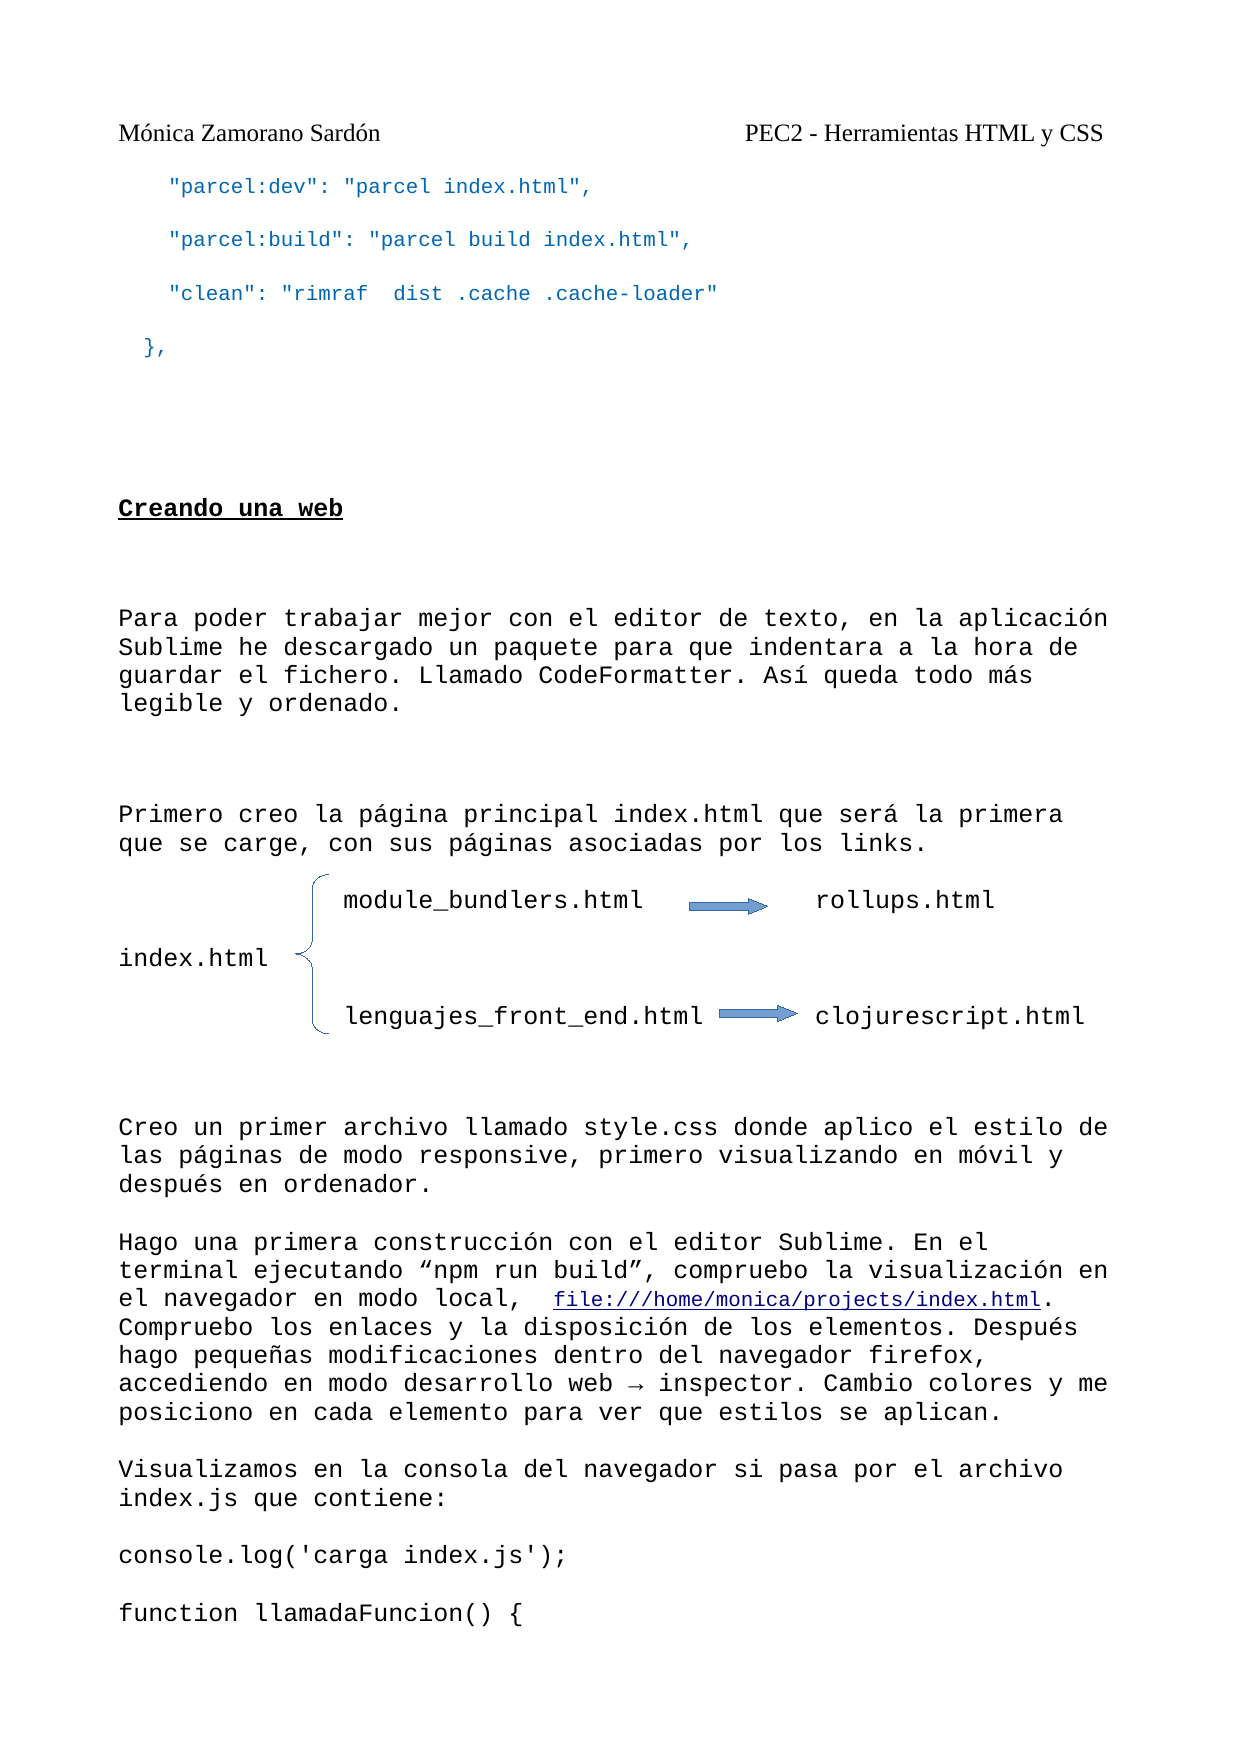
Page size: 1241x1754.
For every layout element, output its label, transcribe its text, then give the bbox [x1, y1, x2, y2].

text "parcel:build": "parcel build index.html", [118, 229, 1122, 253]
text Visualizamos en la consola del navegador si pasa por el archivo index.js que contiene: [118, 1457, 1122, 1514]
text module_bundlers.html rollups.html [313, 888, 1122, 916]
text [118, 888, 312, 916]
text Hago una primera construcción con el editor Sublime. En el terminal ejecutando “npm run build”, compruebo la visualización en el navegador en modo local, file:///home/monica/projects/index.html. Compruebo los enlaces y la disposición de los elementos. Después hago pequeñas modificaciones dentro del navegador firefox, accediendo en modo desarrollo web → inspector. Cambio colores y me posiciono en cada elemento para ver que estilos se aplican. [118, 1229, 1122, 1427]
text Creo un primer archivo llamado style.css donde aplico el estilo de las páginas de modo responsive, primero visualizando en móvil y después en ordenador. [118, 1115, 1122, 1200]
text Para poder trabajar mejor con el editor de texto, en la aplicación Sublime he descargado un paquete para que indentara a la hora de guardar el fichero. Llamado CodeFormatter. Así queda todo más legible y ordenado. [118, 606, 1122, 719]
text }, [118, 336, 1122, 359]
text index.html [118, 946, 1122, 974]
text function llamadaFuncion() { [118, 1601, 1122, 1629]
text "clean": "rimraf dist .cache .cache-loader" [118, 283, 1122, 306]
text Creando una web [118, 495, 1122, 523]
text console.log('carga index.js'); [118, 1543, 1122, 1571]
text Primero creo la página principal index.html que será la primera que se carge, con sus páginas asociadas por los links. [118, 802, 1122, 859]
text lenguajes_front_end.html clojurescript.html [118, 1004, 1122, 1032]
text "parcel:dev": "parcel index.html", [118, 176, 1122, 200]
